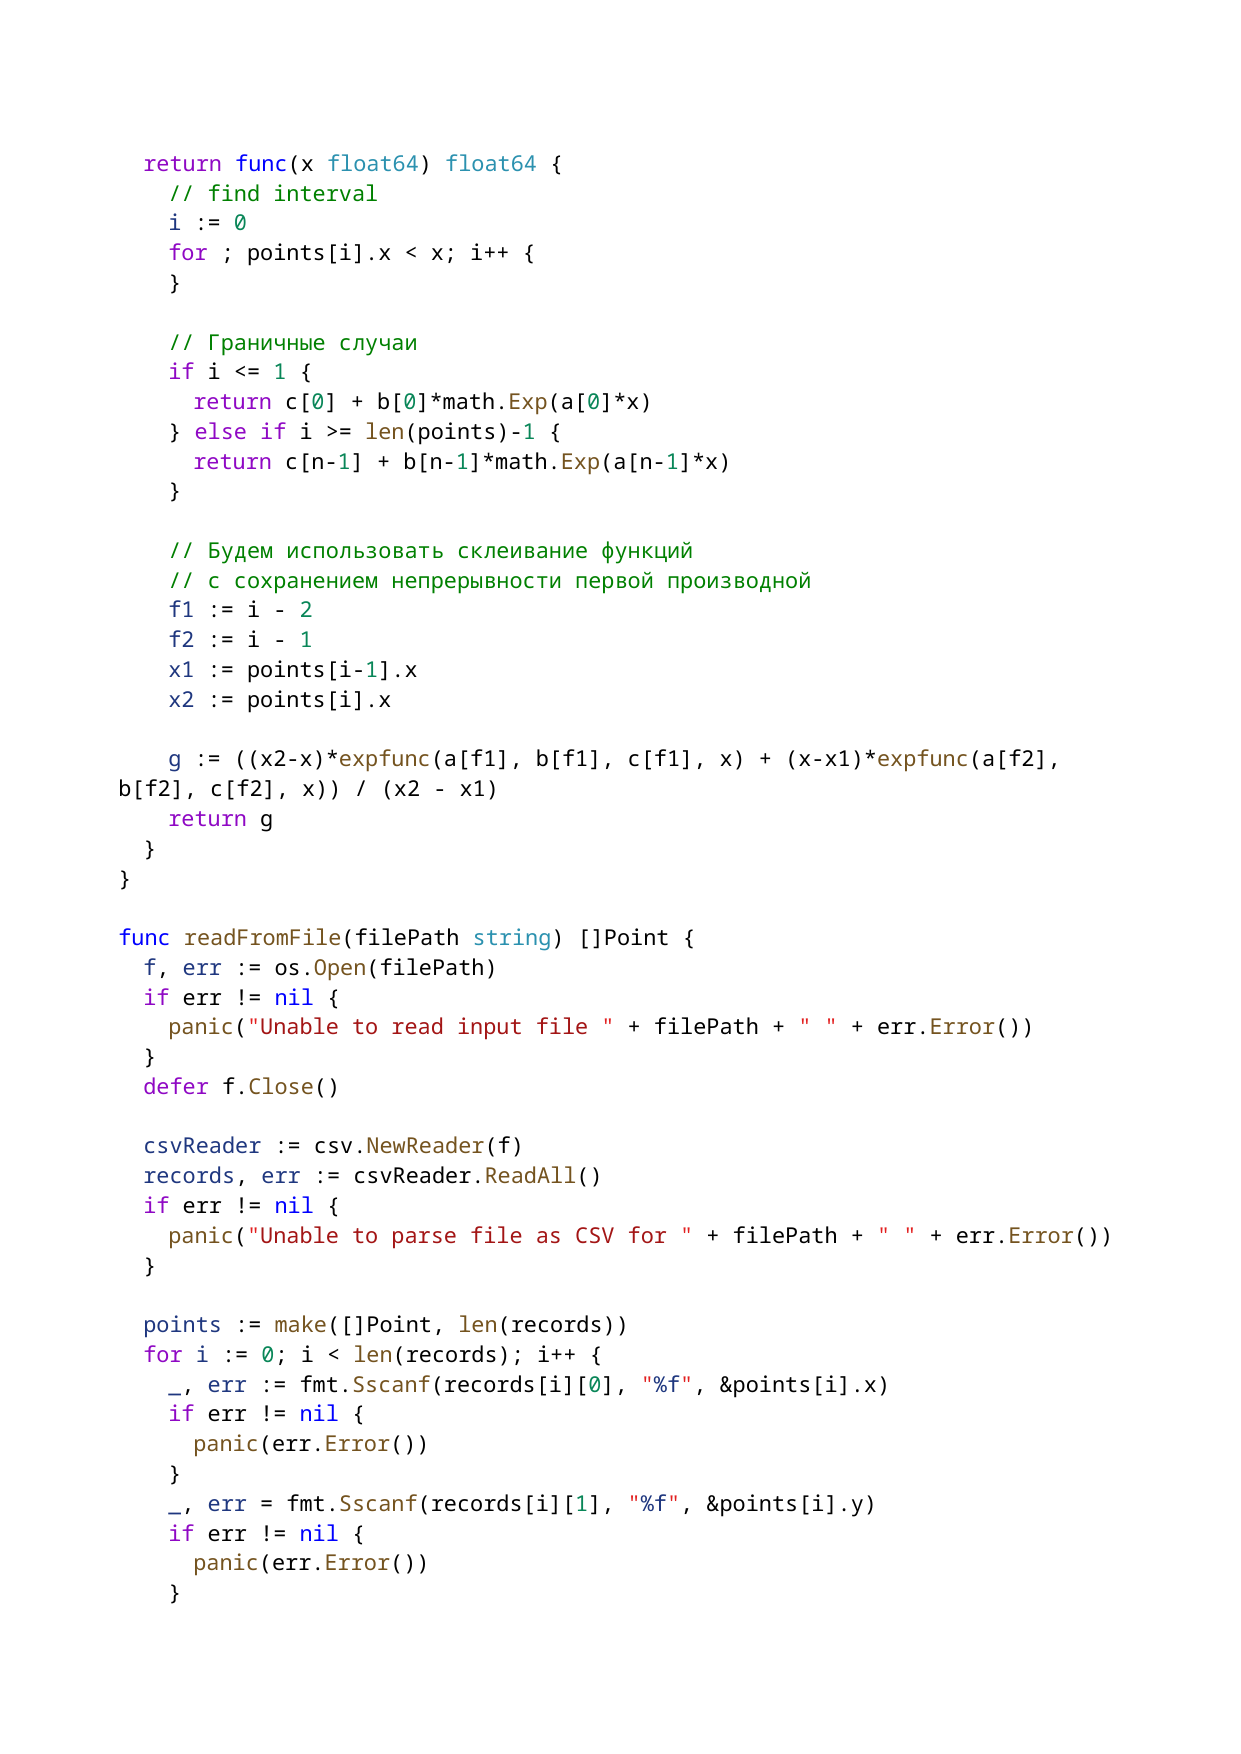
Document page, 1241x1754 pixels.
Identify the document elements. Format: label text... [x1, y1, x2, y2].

text // Будем использовать склеивание функций [118, 535, 1122, 565]
text points := make([]Point, len(records)) [118, 1309, 1122, 1339]
text g := ((x2-x)*expfunc(a[f1], b[f1], c[f1], x) + (x-x1)*expfunc(a[f2], b[f2], c[f2], x)) / (x2 - x1) [118, 743, 1122, 803]
text panic(err.Error()) [118, 1428, 1122, 1458]
text } [118, 475, 1122, 505]
text for i := 0; i < len(records); i++ { [118, 1339, 1122, 1369]
text return c[0] + b[0]*math.Exp(a[0]*x) [118, 386, 1122, 416]
text records, err := csvReader.ReadAll() [118, 1160, 1122, 1190]
text return func(x float64) float64 { [118, 148, 1122, 178]
text } else if i >= len(points)-1 { [118, 416, 1122, 446]
text _, err = fmt.Sscanf(records[i][1], "%f", &points[i].y) [118, 1488, 1122, 1518]
text } [118, 1577, 1122, 1607]
text if i <= 1 { [118, 356, 1122, 386]
text } [118, 833, 1122, 862]
text _, err := fmt.Sscanf(records[i][0], "%f", &points[i].x) [118, 1369, 1122, 1398]
text panic("Unable to read input file " + filePath + " " + err.Error()) [118, 1011, 1122, 1041]
text f1 := i - 2 [118, 594, 1122, 624]
text x2 := points[i].x [118, 684, 1122, 714]
text // find interval [118, 178, 1122, 207]
text } [118, 1249, 1122, 1279]
text if err != nil { [118, 982, 1122, 1011]
text csvReader := csv.NewReader(f) [118, 1130, 1122, 1160]
text // Граничные случаи [118, 326, 1122, 356]
text panic(err.Error()) [118, 1547, 1122, 1577]
text } [118, 862, 1122, 892]
text } [118, 1041, 1122, 1071]
text f, err := os.Open(filePath) [118, 952, 1122, 982]
text if err != nil { [118, 1398, 1122, 1428]
text } [118, 1458, 1122, 1488]
text panic("Unable to parse file as CSV for " + filePath + " " + err.Error()) [118, 1220, 1122, 1249]
text i := 0 [118, 207, 1122, 237]
text // с сохранением непрерывности первой производной [118, 565, 1122, 594]
text } [118, 267, 1122, 297]
text x1 := points[i-1].x [118, 654, 1122, 684]
text if err != nil { [118, 1190, 1122, 1220]
text f2 := i - 1 [118, 624, 1122, 654]
text return g [118, 803, 1122, 833]
text defer f.Close() [118, 1071, 1122, 1101]
text if err != nil { [118, 1518, 1122, 1547]
text func readFromFile(filePath string) []Point { [118, 922, 1122, 952]
text return c[n-1] + b[n-1]*math.Exp(a[n-1]*x) [118, 446, 1122, 475]
text for ; points[i].x < x; i++ { [118, 237, 1122, 267]
